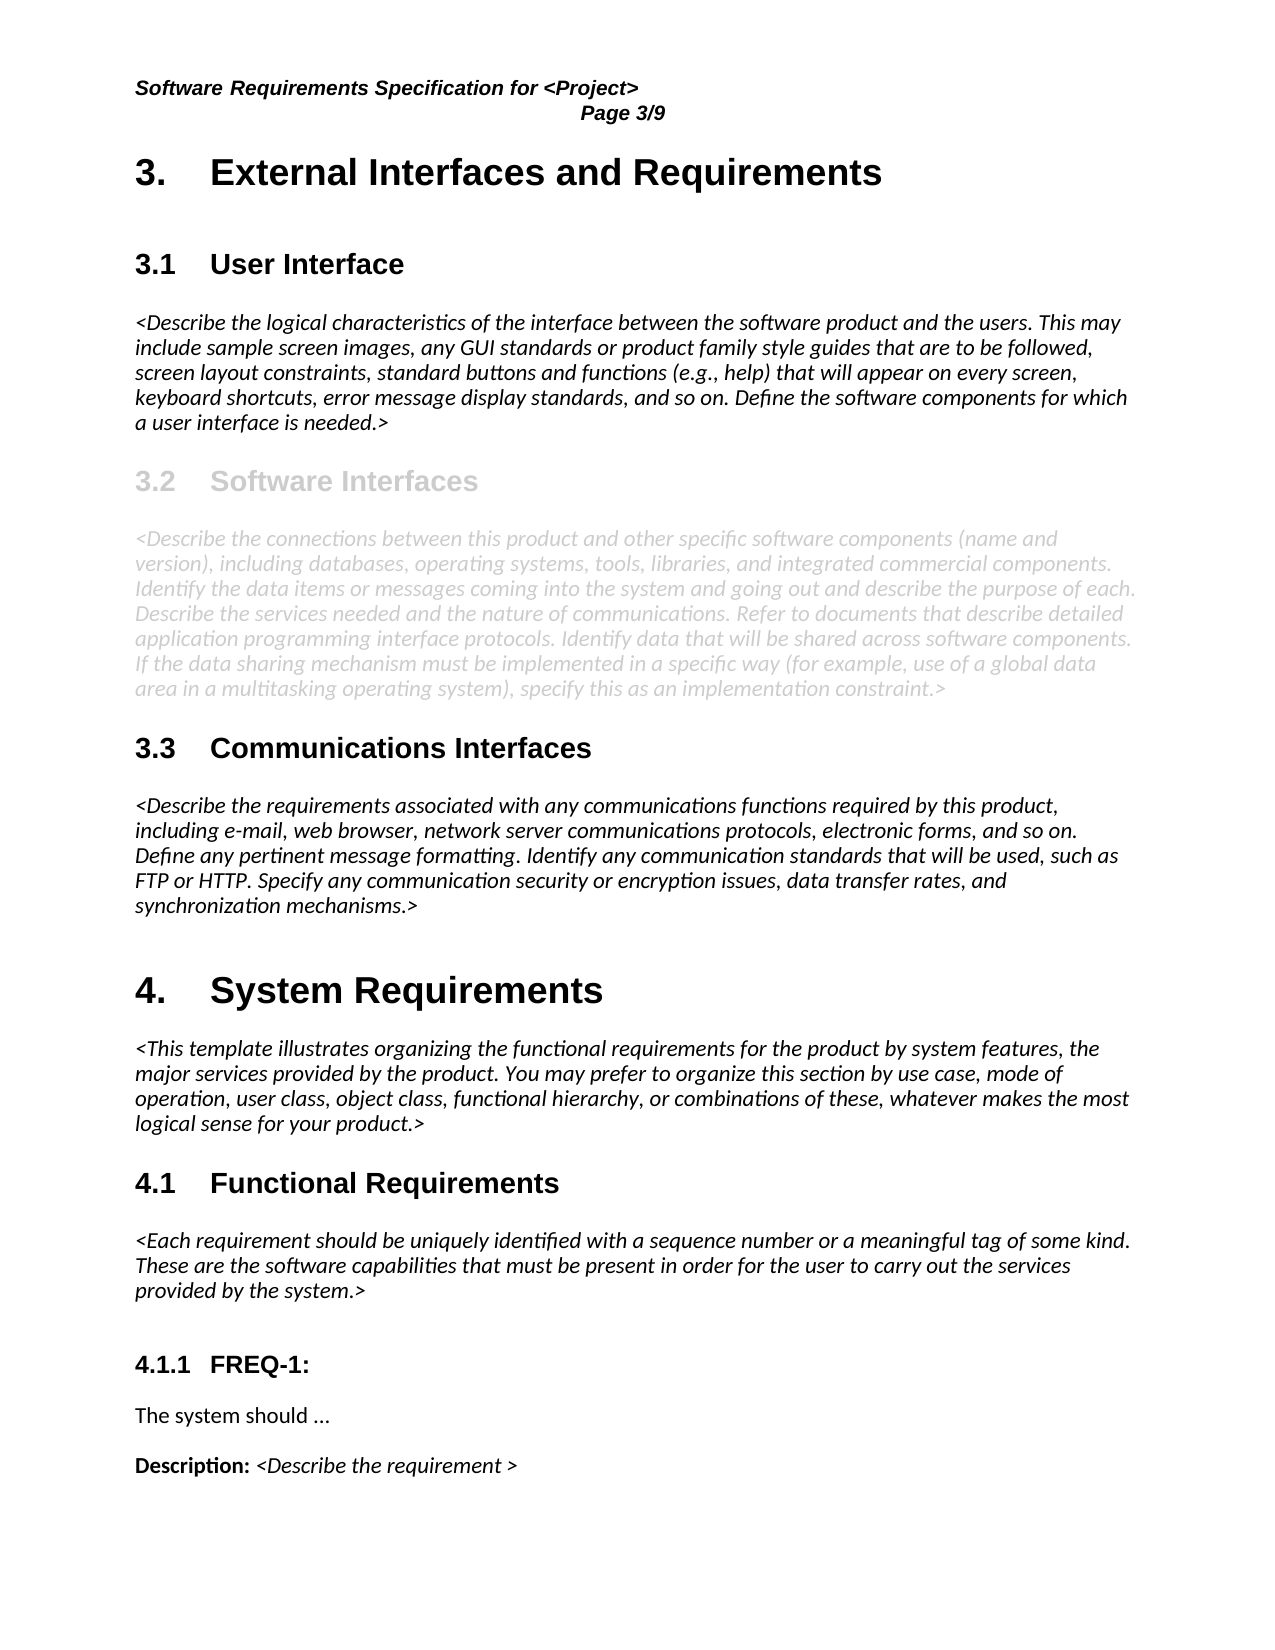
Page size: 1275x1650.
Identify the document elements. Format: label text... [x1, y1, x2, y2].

subtitle System Requirements [135, 969, 1140, 1012]
text <This template illustrates organizing the functional requirements for the product by system features, the major services provided by the product. You may prefer to organize this section by use case, mode of operation, user class, object class, functional hierarchy, or combinations of these, whatever makes the most logical sense for your product.> [135, 1037, 1140, 1137]
text <Describe the connections between this product and other specific software components (name and version), including databases, operating systems, tools, libraries, and integrated commercial components. Identify the data items or messages coming into the system and going out and describe the purpose of each. Describe the services needed and the nature of communications. Refer to documents that describe detailed application programming interface protocols. Identify data that will be shared across software components. If the data sharing mechanism must be implemented in a specific way (for example, use of a global data area in a multitasking operating system), specify this as an implementation constraint.> [135, 527, 1140, 702]
text The system should ... [135, 1404, 1140, 1429]
text <Describe the requirements associated with any communications functions required by this product, including e-mail, web browser, network server communications protocols, electronic forms, and so on. Define any pertinent message formatting. Identify any communication standards that will be used, such as FTP or HTTP. Specify any communication security or encryption issues, data transfer rates, and synchronization mechanisms.> [135, 794, 1140, 919]
subtitle External Interfaces and Requirements [135, 150, 1140, 193]
subtitle FREQ-1: [135, 1354, 1140, 1379]
text <Each requirement should be uniquely identified with a sequence number or a meaningful tag of some kind. These are the software capabilities that must be present in order for the user to carry out the services provided by the system.> [135, 1229, 1140, 1304]
text <Describe the logical characteristics of the interface between the software product and the users. This may include sample screen images, any GUI standards or product family style guides that are to be followed, screen layout constraints, standard buttons and functions (e.g., help) that will appear on every screen, keyboard shortcuts, error message display standards, and so on. Define the software components for which a user interface is needed.> [135, 310, 1140, 435]
subtitle Communications Interfaces [135, 731, 1140, 764]
subtitle Functional Requirements [135, 1166, 1140, 1199]
subtitle Software Interfaces [135, 464, 1140, 498]
subtitle User Interface [135, 247, 1140, 281]
text Description: <Describe the requirement > [135, 1454, 1140, 1479]
